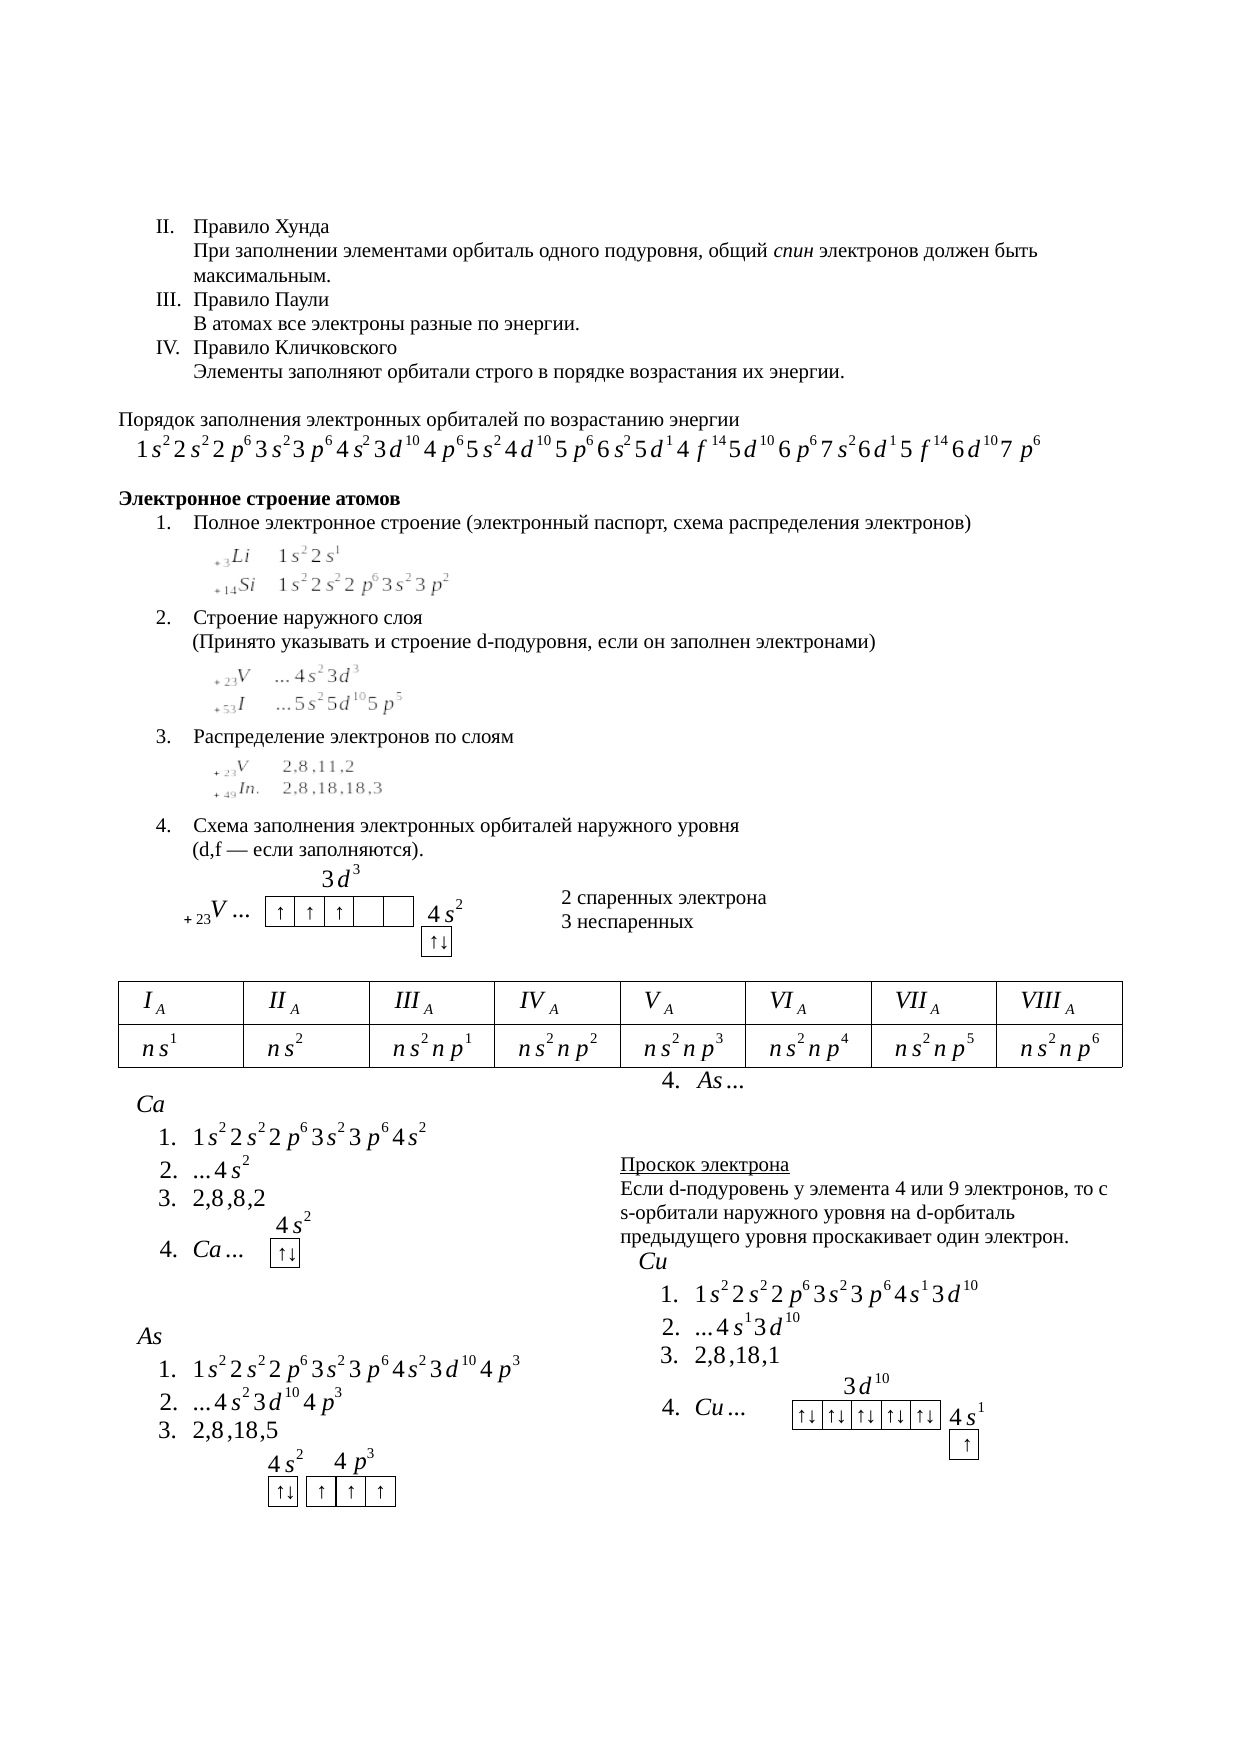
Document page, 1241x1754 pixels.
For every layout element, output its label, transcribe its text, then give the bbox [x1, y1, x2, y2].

text Если d-подуровень у элемента 4 или 9 электронов, то с s-орбитали наружного уровня на d-орбиталь предыдущего уровня проскакивает один электрон. [620, 1176, 1122, 1248]
table_cell [244, 1025, 369, 1067]
table_header [495, 982, 620, 1024]
table_cell [495, 1025, 620, 1067]
table_header [872, 982, 996, 1024]
table_header [370, 982, 494, 1024]
list Правило Кличковского [156, 335, 1122, 359]
table_cell [370, 1025, 494, 1067]
table_cell [872, 1025, 996, 1067]
table_cell [119, 1025, 243, 1067]
table_header [119, 982, 243, 1024]
table_header [997, 982, 1122, 1024]
list Схема заполнения электронных орбиталей наружного уровня [156, 812, 1122, 837]
table_header [621, 982, 745, 1024]
list Строение наружного слоя [156, 605, 1122, 629]
table_cell [621, 1025, 745, 1067]
list В атомах все электроны разные по энергии. [156, 311, 1122, 335]
list Правило Паули [156, 287, 1122, 311]
list При заполнении элементами орбиталь одного подуровня, общий спин электронов должен быть максимальным. [156, 238, 1122, 287]
text Электронное строение атомов [118, 486, 1122, 510]
text 2 спаренных электрона [118, 885, 1122, 909]
table_header [244, 982, 369, 1024]
list Распределение электронов по слоям [156, 724, 1122, 748]
list Элементы заполняют орбитали строго в порядке возрастания их энергии. [156, 359, 1122, 383]
table_cell [997, 1025, 1122, 1067]
list Правило Хунда [156, 214, 1122, 238]
table_cell [746, 1025, 871, 1067]
text (Принято указывать и строение d-подуровня, если он заполнен электронами) [118, 629, 1122, 653]
list Полное электронное строение (электронный паспорт, схема распределения электронов) [156, 510, 1122, 534]
table_header [746, 982, 871, 1024]
text (d,f — если заполняются). [118, 837, 1122, 861]
text 3 неспаренных [118, 909, 1122, 933]
text Проскок электрона [620, 1152, 1122, 1176]
text Порядок заполнения электронных орбиталей по возрастанию энергии [118, 407, 1122, 431]
